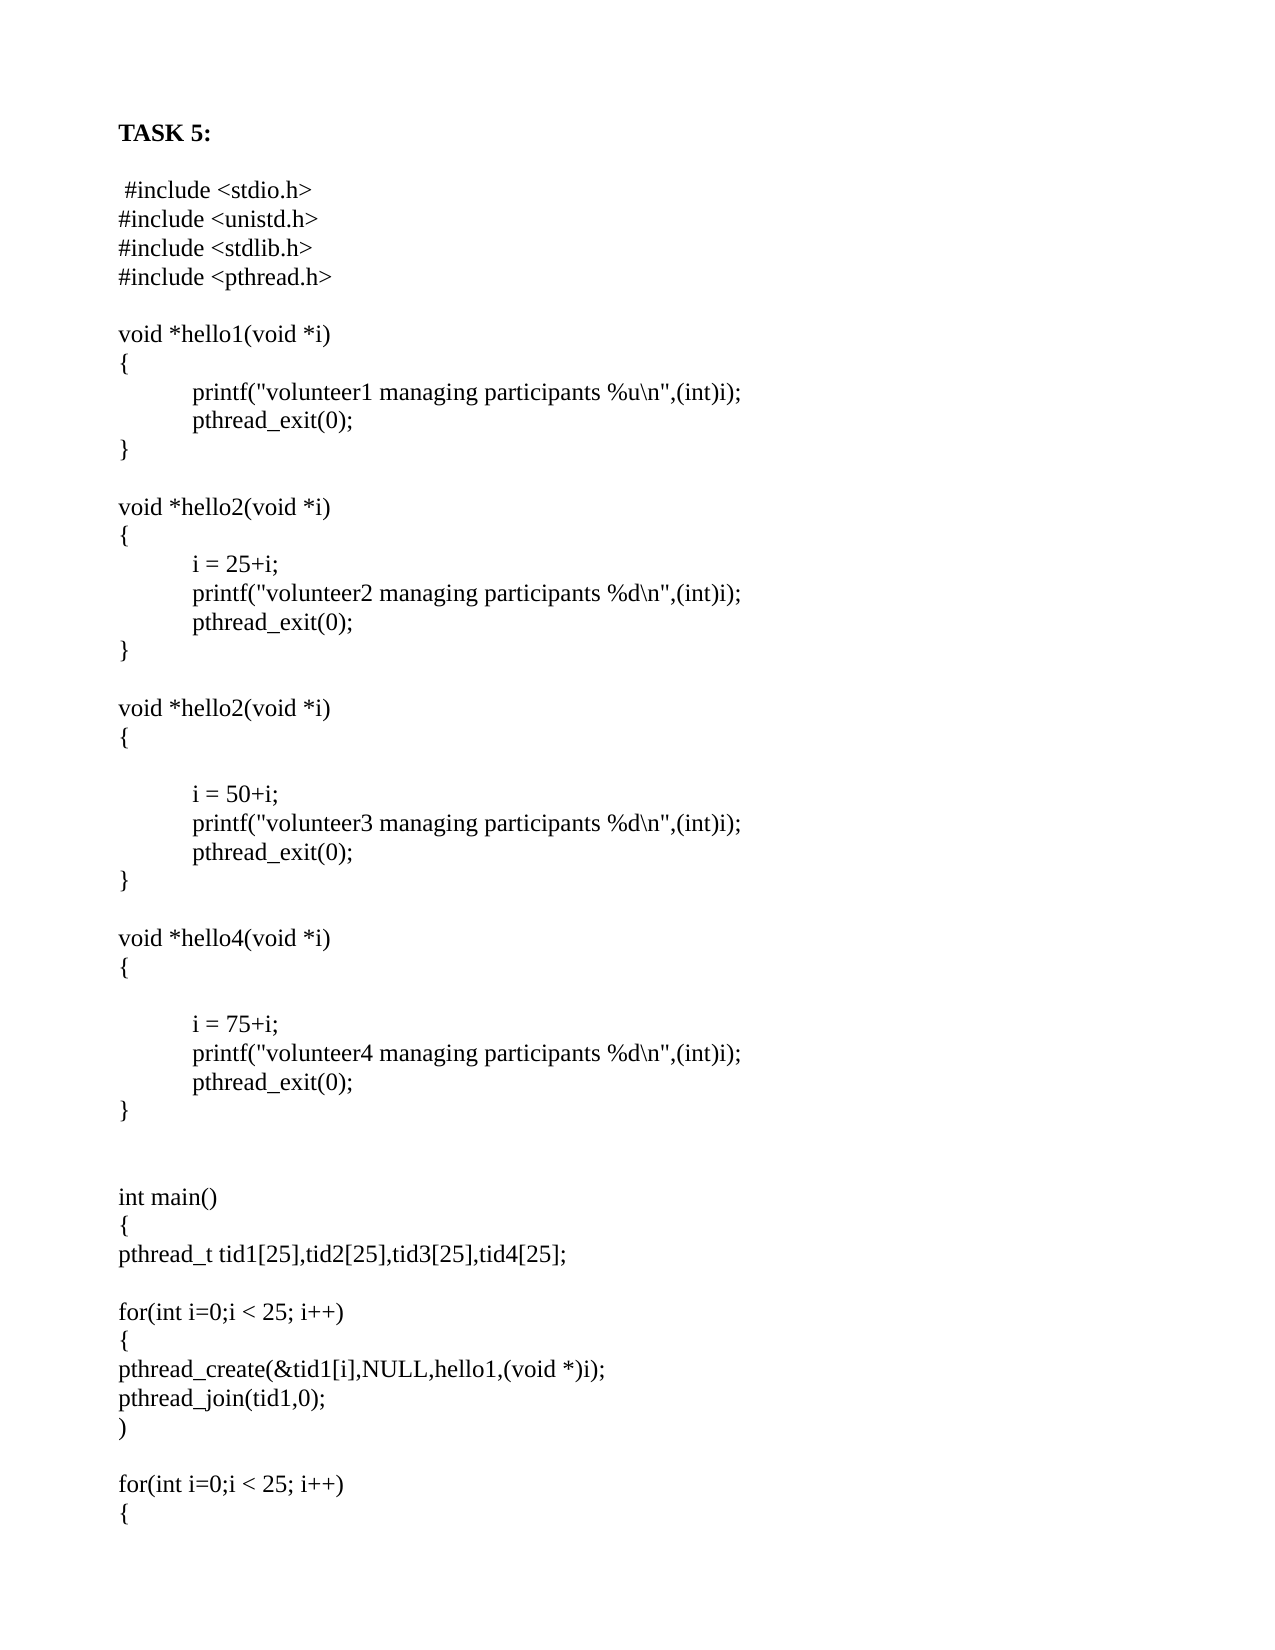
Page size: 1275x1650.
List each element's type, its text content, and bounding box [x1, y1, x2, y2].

text { [118, 722, 1157, 751]
text { [118, 1498, 1157, 1527]
text { [118, 1211, 1157, 1239]
text } [118, 636, 1157, 664]
text ) [118, 1412, 1157, 1441]
text for(int i=0;i < 25; i++) [118, 1469, 1157, 1498]
text void *hello4(void *i) [118, 923, 1157, 952]
text pthread_join(tid1,0); [118, 1383, 1157, 1412]
text pthread_exit(0); [118, 837, 1157, 866]
text printf("volunteer3 managing participants %d\n",(int)i); [118, 808, 1157, 837]
text printf("volunteer1 managing participants %u\n",(int)i); [118, 377, 1157, 406]
text i = 25+i; [118, 549, 1157, 578]
text { [118, 952, 1157, 981]
text void *hello2(void *i) [118, 693, 1157, 722]
text i = 75+i; [118, 1009, 1157, 1038]
text #include <stdlib.h> [118, 233, 1157, 262]
text #include <stdio.h> [118, 176, 1157, 204]
text pthread_t tid1[25],tid2[25],tid3[25],tid4[25]; [118, 1239, 1157, 1268]
text int main() [118, 1182, 1157, 1211]
text pthread_exit(0); [118, 406, 1157, 434]
text pthread_exit(0); [118, 607, 1157, 636]
text } [118, 434, 1157, 463]
text pthread_exit(0); [118, 1067, 1157, 1096]
text } [118, 866, 1157, 894]
text void *hello1(void *i) [118, 319, 1157, 348]
text void *hello2(void *i) [118, 492, 1157, 521]
text printf("volunteer2 managing participants %d\n",(int)i); [118, 578, 1157, 607]
text #include <pthread.h> [118, 262, 1157, 291]
text printf("volunteer4 managing participants %d\n",(int)i); [118, 1038, 1157, 1067]
text i = 50+i; [118, 779, 1157, 808]
text { [118, 348, 1157, 377]
text #include <unistd.h> [118, 204, 1157, 233]
text } [118, 1096, 1157, 1124]
text TASK 5: [118, 118, 1157, 147]
text { [118, 1326, 1157, 1354]
text for(int i=0;i < 25; i++) [118, 1297, 1157, 1326]
text pthread_create(&tid1[i],NULL,hello1,(void *)i); [118, 1354, 1157, 1383]
text { [118, 521, 1157, 549]
